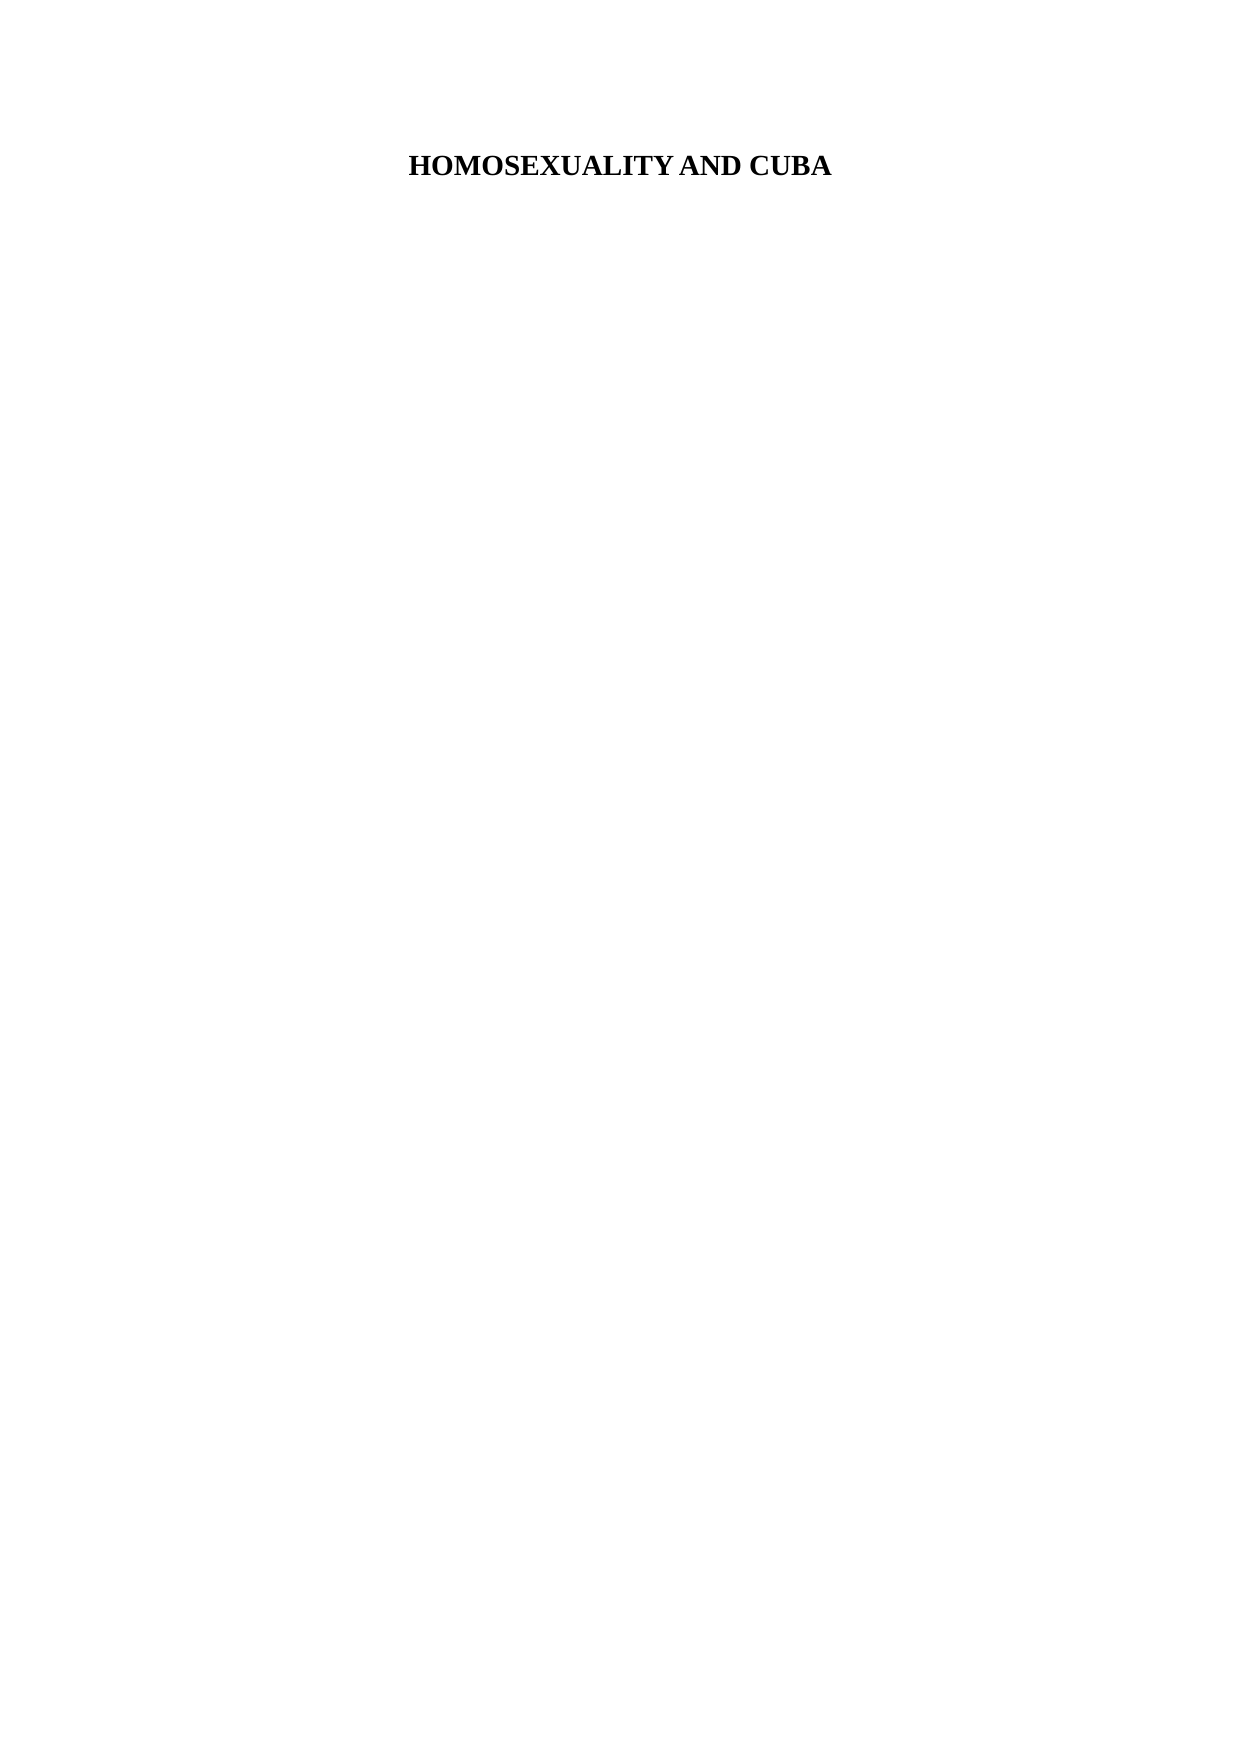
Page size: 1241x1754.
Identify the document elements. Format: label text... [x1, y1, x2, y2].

subtitle HOMOSEXUALITY AND CUBA [148, 148, 1093, 181]
